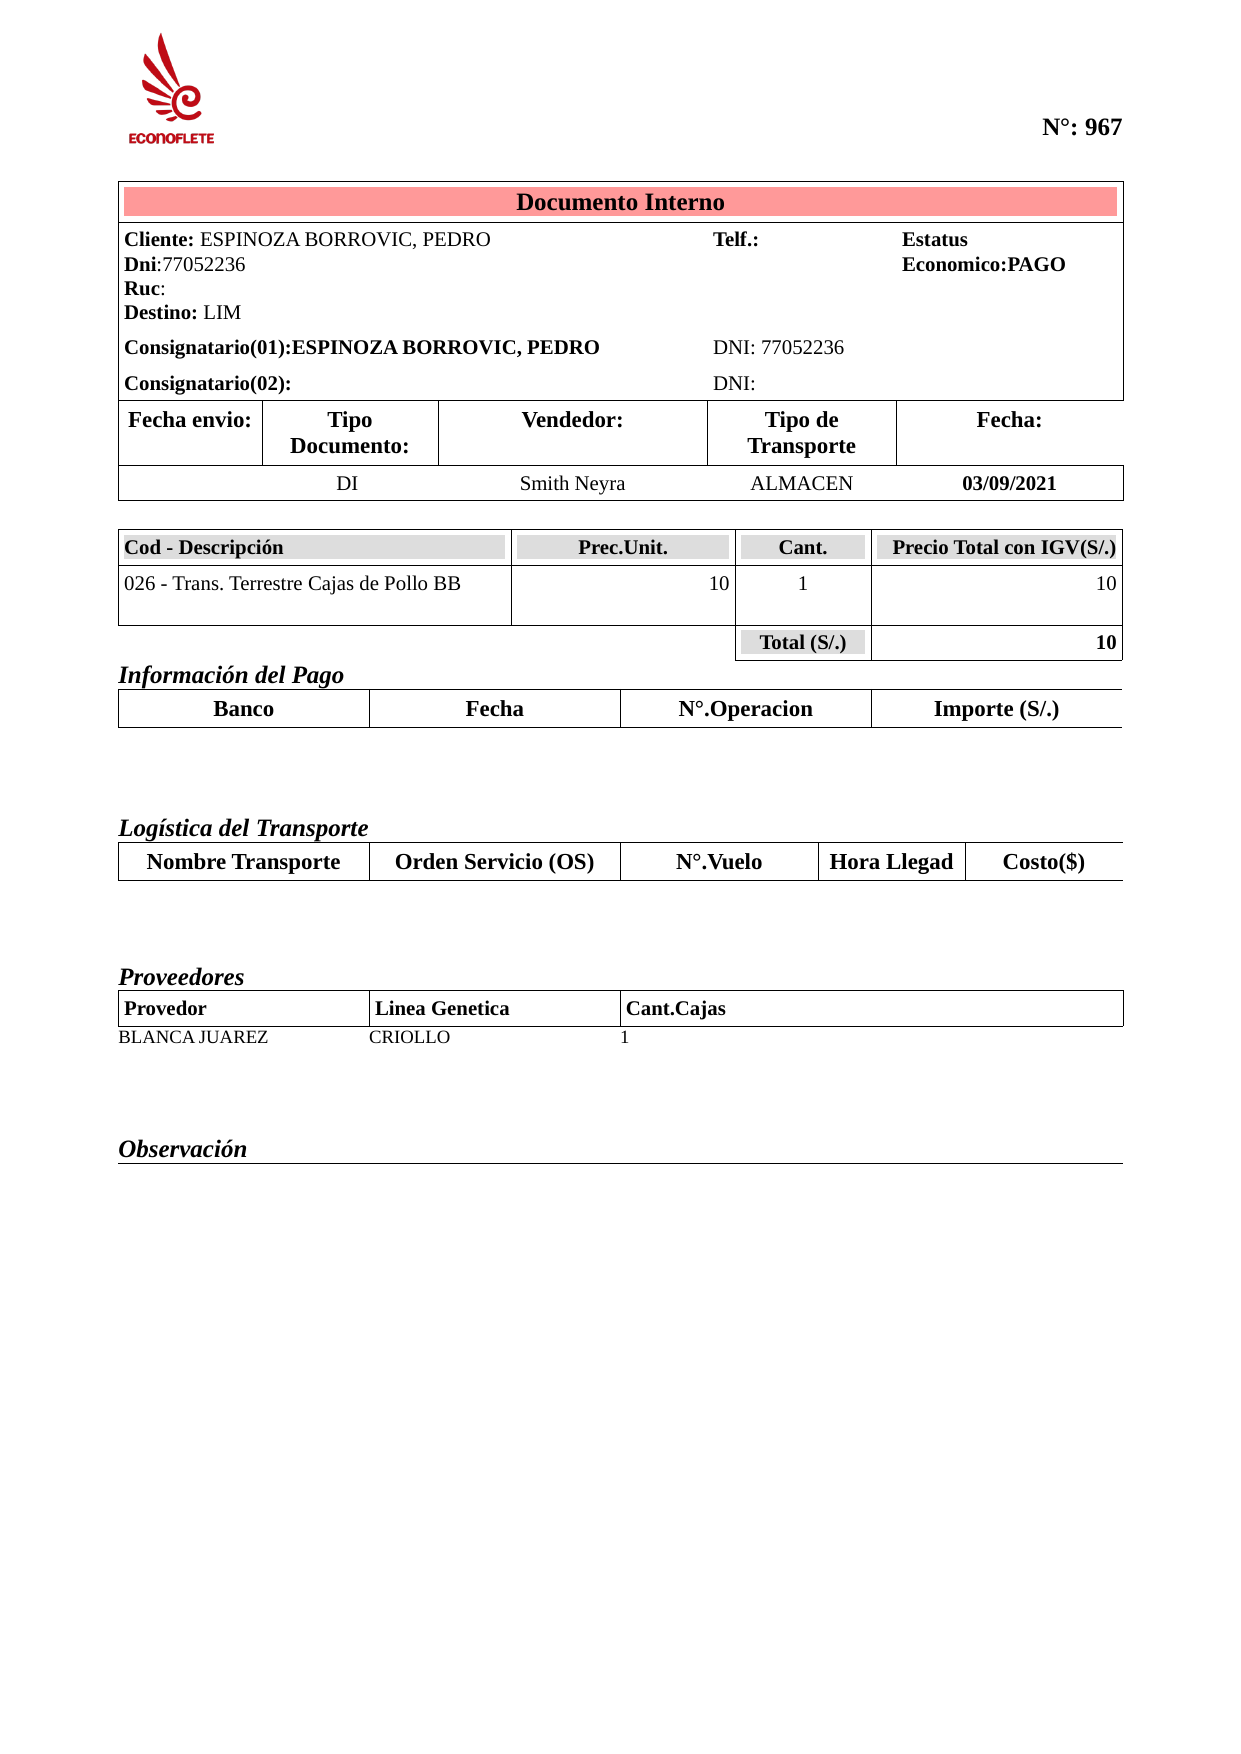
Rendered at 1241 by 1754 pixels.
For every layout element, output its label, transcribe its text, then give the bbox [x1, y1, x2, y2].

table_cell CRIOLLO [369, 1027, 620, 1048]
table_cell [118, 881, 369, 904]
table_header Nombre Transporte [119, 843, 369, 880]
table_cell 10 [872, 566, 1122, 624]
table_cell [118, 756, 369, 784]
table_header Prec.Unit. [512, 530, 735, 565]
table_cell [965, 933, 1123, 962]
table_cell Total (S/.) [736, 626, 871, 660]
table_cell [369, 933, 620, 962]
table_cell [119, 466, 262, 500]
table_cell Tipo Documento: [263, 401, 438, 465]
table_cell [620, 904, 818, 933]
table_cell [620, 1048, 1123, 1069]
table_cell 1 [620, 1027, 1123, 1048]
table_cell 03/09/2021 [896, 466, 1123, 500]
table_cell [369, 1091, 620, 1112]
table_cell [118, 1112, 369, 1134]
table_cell [620, 728, 871, 756]
table_cell [620, 756, 871, 784]
table_cell 10 [872, 626, 1122, 660]
table_cell [818, 881, 965, 904]
table_cell [369, 785, 620, 813]
table_cell Consignatario(01):ESPINOZA BORROVIC, PEDRO [119, 329, 707, 365]
table_cell Tipo de Transporte [708, 401, 896, 465]
table_cell Estatus Economico:PAGO [896, 223, 1123, 329]
table_header Hora Llegad [819, 843, 965, 880]
table_cell [871, 728, 1122, 756]
text Información del Pago [118, 660, 1122, 689]
table_cell [620, 1069, 1123, 1091]
table_cell [118, 626, 511, 660]
table_cell [620, 933, 818, 962]
table_cell [871, 756, 1122, 784]
table_cell 1 [736, 566, 871, 624]
table_cell Vendedor: [439, 401, 707, 465]
table_cell [118, 1048, 369, 1069]
table_cell Telf.: [707, 223, 896, 329]
table_cell Cliente: ESPINOZA BORROVIC, PEDRO Dni:77052236 Ruc: Destino: LIM [119, 223, 707, 329]
table_header Documento Interno [119, 182, 1123, 222]
table_cell [818, 933, 965, 962]
table_cell [118, 728, 369, 756]
table_cell DI [262, 466, 438, 500]
table_cell [511, 626, 735, 660]
table_cell [965, 904, 1123, 933]
table_cell [118, 933, 369, 962]
table_cell [369, 904, 620, 933]
text Logística del Transporte [118, 813, 1122, 842]
table_cell [369, 728, 620, 756]
table_cell [620, 1091, 1123, 1112]
table_header Cant. [736, 530, 871, 565]
table_cell [118, 1069, 369, 1091]
table_cell Fecha envio: [119, 401, 262, 465]
table_cell [965, 881, 1123, 904]
table_cell [369, 1048, 620, 1069]
table_cell [871, 785, 1122, 813]
table_cell [369, 1112, 620, 1134]
table_cell [369, 881, 620, 904]
table_cell [620, 785, 871, 813]
table_cell [818, 904, 965, 933]
table_cell [118, 1091, 369, 1112]
table_cell [118, 785, 369, 813]
table_cell Fecha: [897, 401, 1123, 465]
picture [118, 32, 225, 144]
table_cell [620, 881, 818, 904]
table_cell 026 - Trans. Terrestre Cajas de Pollo BB [119, 566, 511, 624]
table_header Fecha [370, 690, 620, 727]
text Proveedores [118, 962, 1122, 990]
table_header Provedor [119, 991, 369, 1026]
table_header Cant.Cajas [621, 991, 1123, 1026]
table_cell [369, 756, 620, 784]
table_header Cod - Descripción [119, 530, 511, 565]
table_header [118, 1164, 1123, 1187]
table_cell DNI: 77052236 [707, 329, 1123, 365]
table_cell 10 [512, 566, 735, 624]
table_header Importe (S/.) [872, 690, 1122, 727]
table_cell BLANCA JUAREZ [118, 1027, 369, 1048]
table_cell ALMACEN [707, 466, 896, 500]
table_header N°.Operacion [621, 690, 871, 727]
table_cell DNI: [707, 365, 1123, 400]
table_header N°.Vuelo [621, 843, 818, 880]
table_header Orden Servicio (OS) [370, 843, 620, 880]
table_header Banco [119, 690, 369, 727]
table_cell [118, 904, 369, 933]
table_header Linea Genetica [370, 991, 620, 1026]
table_header Precio Total con IGV(S/.) [872, 530, 1122, 565]
table_header Costo($) [966, 843, 1123, 880]
table_cell Consignatario(02): [119, 365, 707, 400]
table_cell [620, 1112, 1123, 1134]
text Observación [118, 1134, 1122, 1163]
table_cell Smith Neyra [438, 466, 707, 500]
table_cell [369, 1069, 620, 1091]
